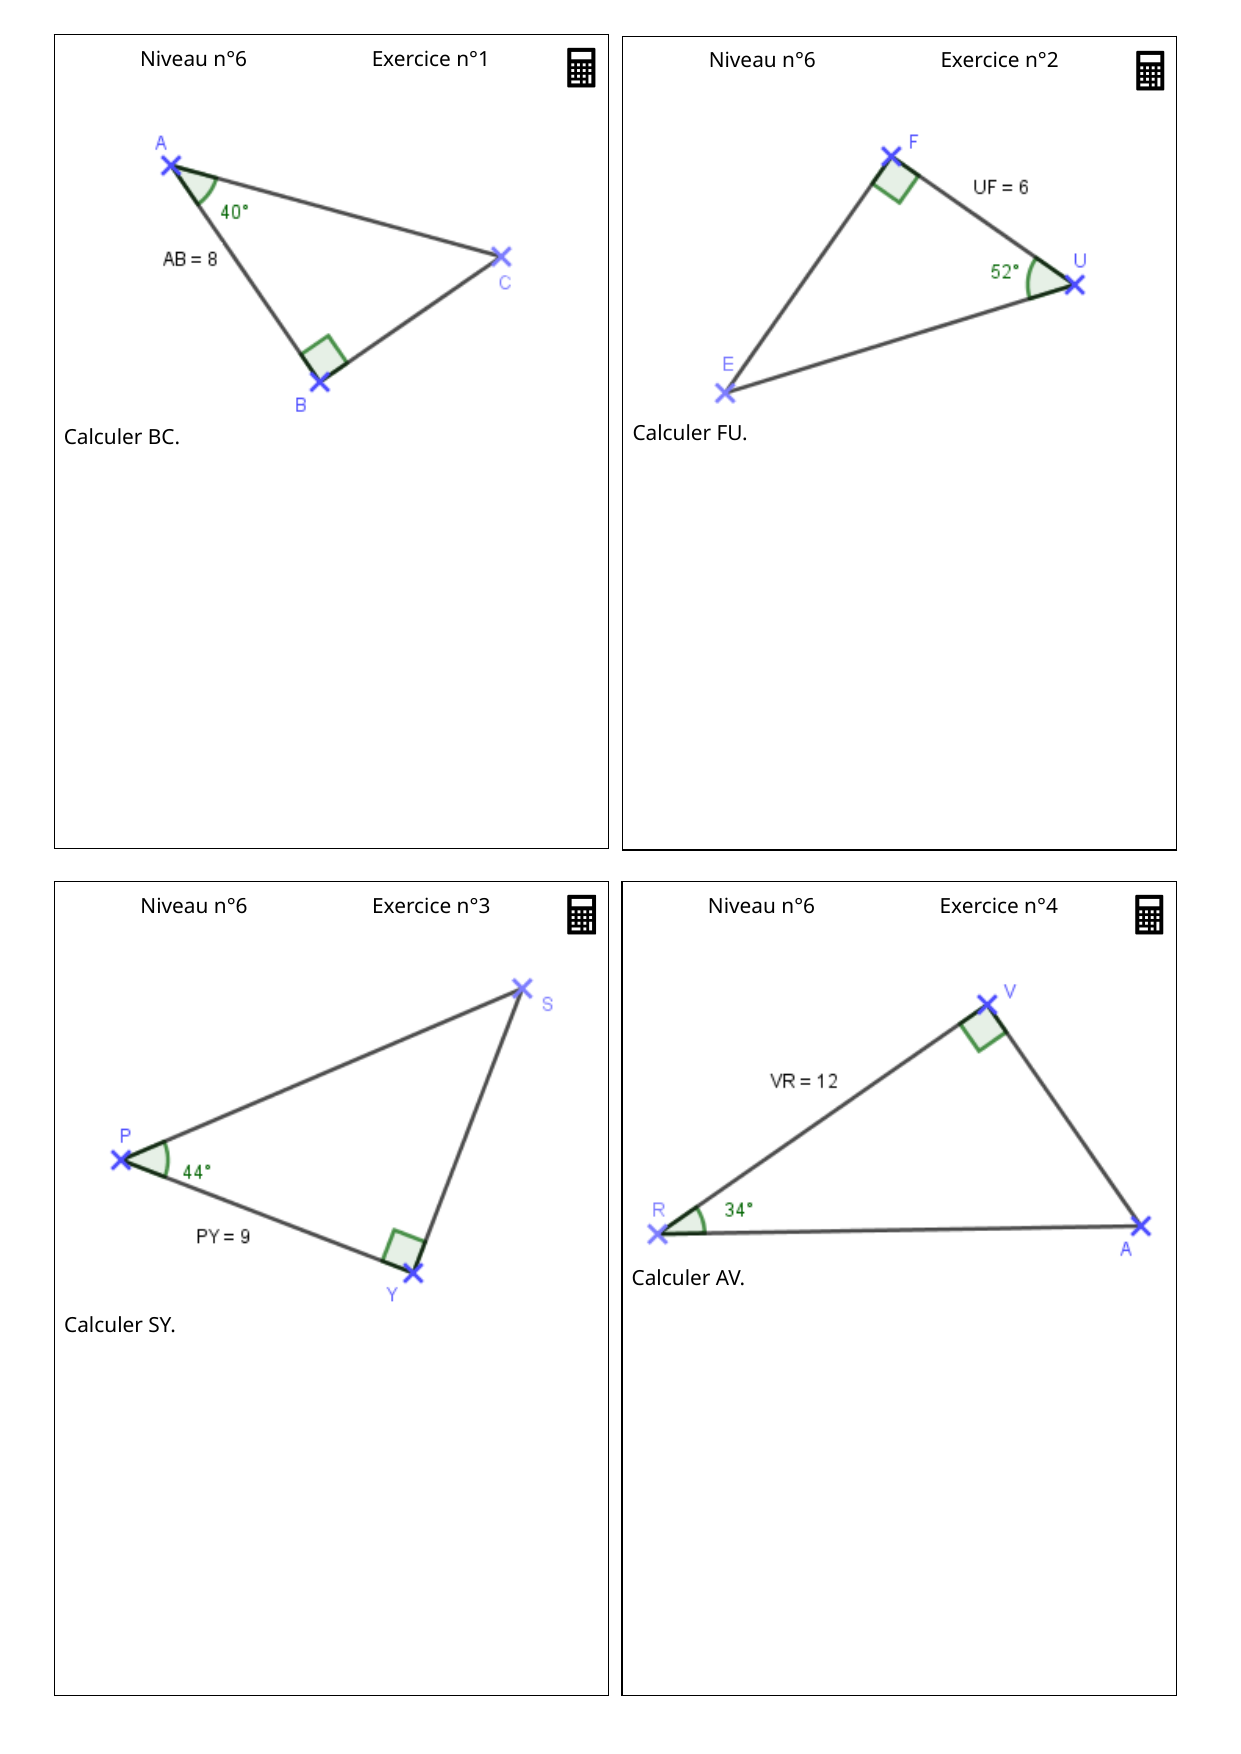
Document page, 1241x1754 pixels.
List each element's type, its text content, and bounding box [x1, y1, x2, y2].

text Calculer FU. [632, 127, 1167, 446]
text Calculer SY. [64, 973, 599, 1339]
picture [566, 47, 596, 88]
picture [566, 894, 597, 935]
text Niveau n°6 Exercice n°1 [63, 44, 599, 72]
text Niveau n°6 Exercice n°4 [631, 891, 1167, 919]
picture [1135, 50, 1165, 91]
text Niveau n°6 Exercice n°2 [632, 46, 1167, 74]
picture [137, 125, 525, 423]
picture [702, 127, 1097, 418]
picture [1134, 894, 1164, 935]
text Niveau n°6 Exercice n°3 [64, 891, 599, 919]
picture [638, 972, 1160, 1264]
text Calculer BC. [63, 126, 599, 451]
picture [101, 972, 562, 1311]
text Calculer AV. [631, 973, 1167, 1292]
